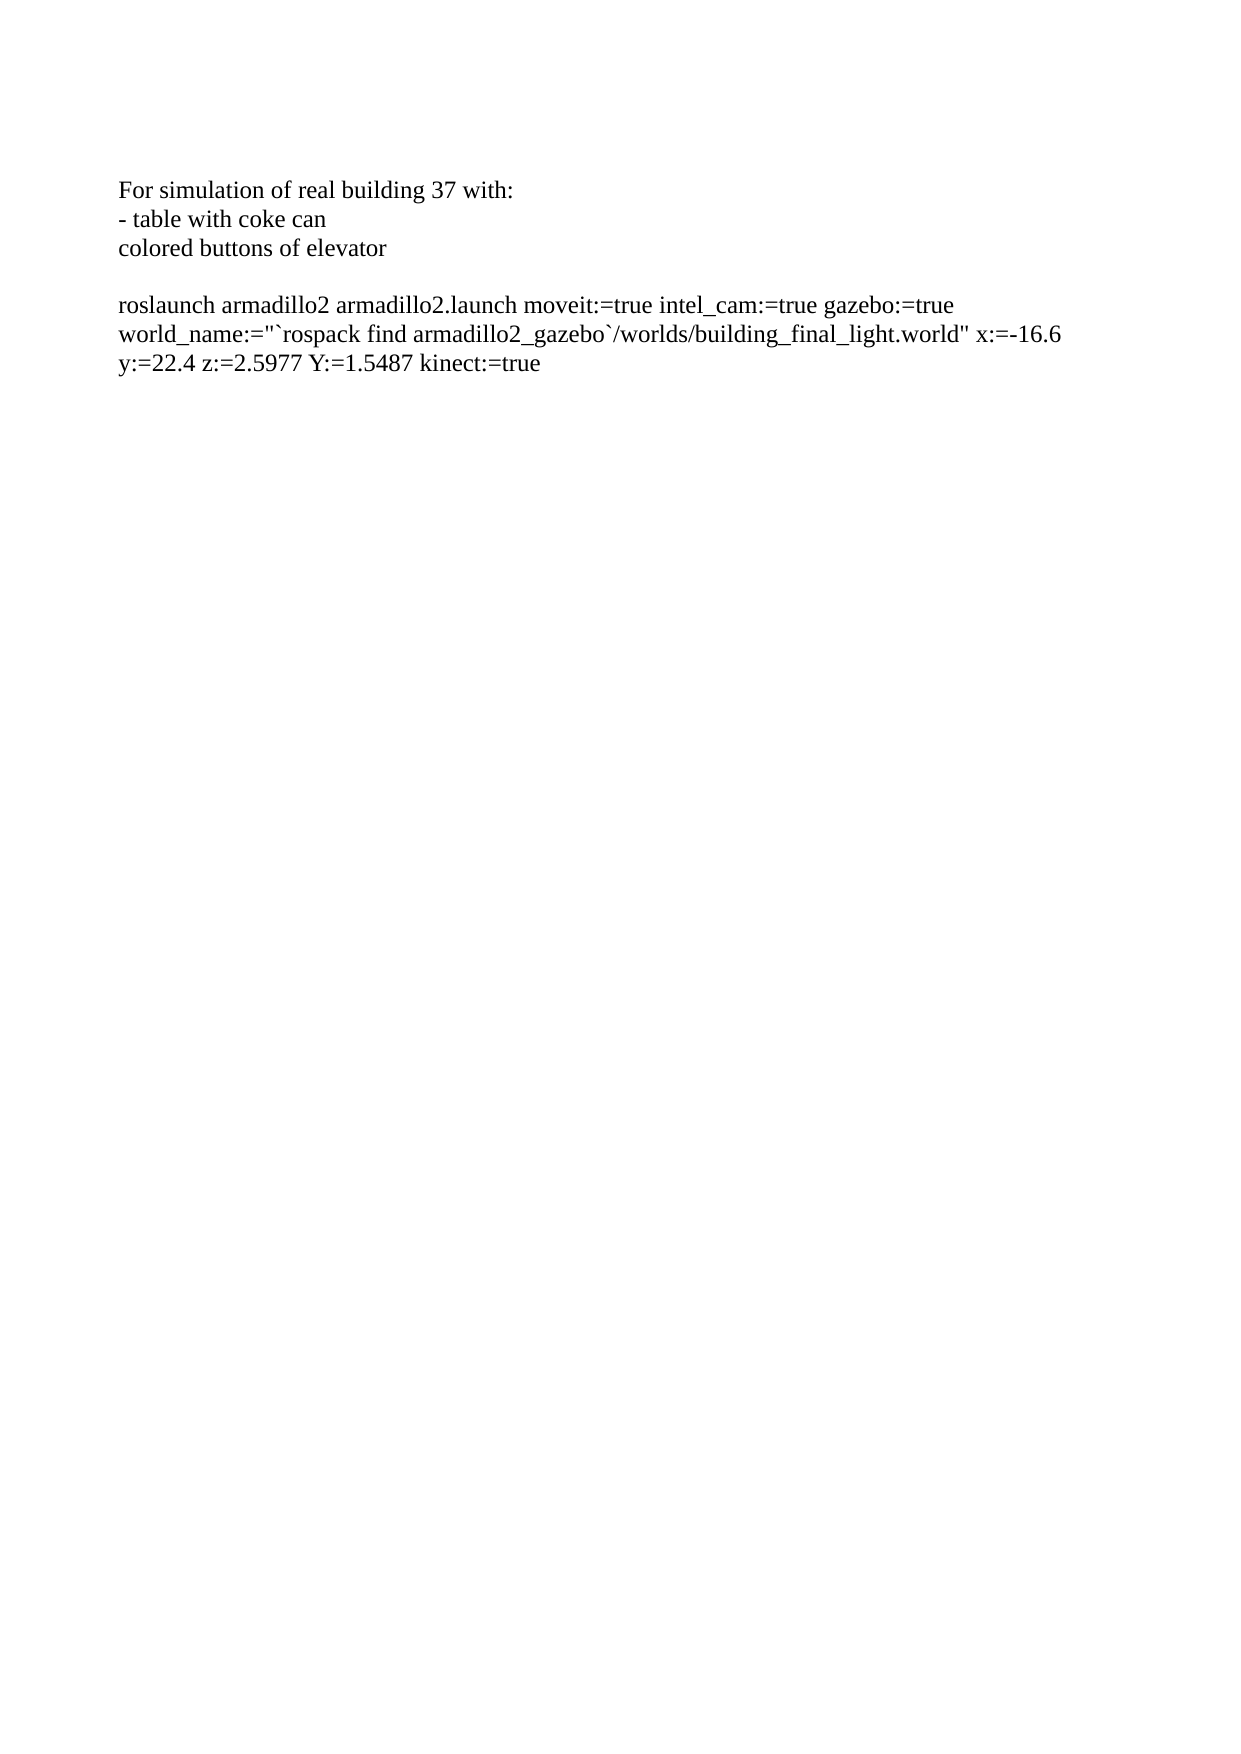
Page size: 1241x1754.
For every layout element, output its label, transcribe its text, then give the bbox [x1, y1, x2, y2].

text - table with coke can [118, 204, 1122, 233]
text colored buttons of elevator [118, 233, 1122, 262]
text roslaunch armadillo2 armadillo2.launch moveit:=true intel_cam:=true gazebo:=true world_name:="`rospack find armadillo2_gazebo`/worlds/building_final_light.world" x:=-16.6 y:=22.4 z:=2.5977 Y:=1.5487 kinect:=true [118, 291, 1122, 377]
text For simulation of real building 37 with: [118, 176, 1122, 204]
